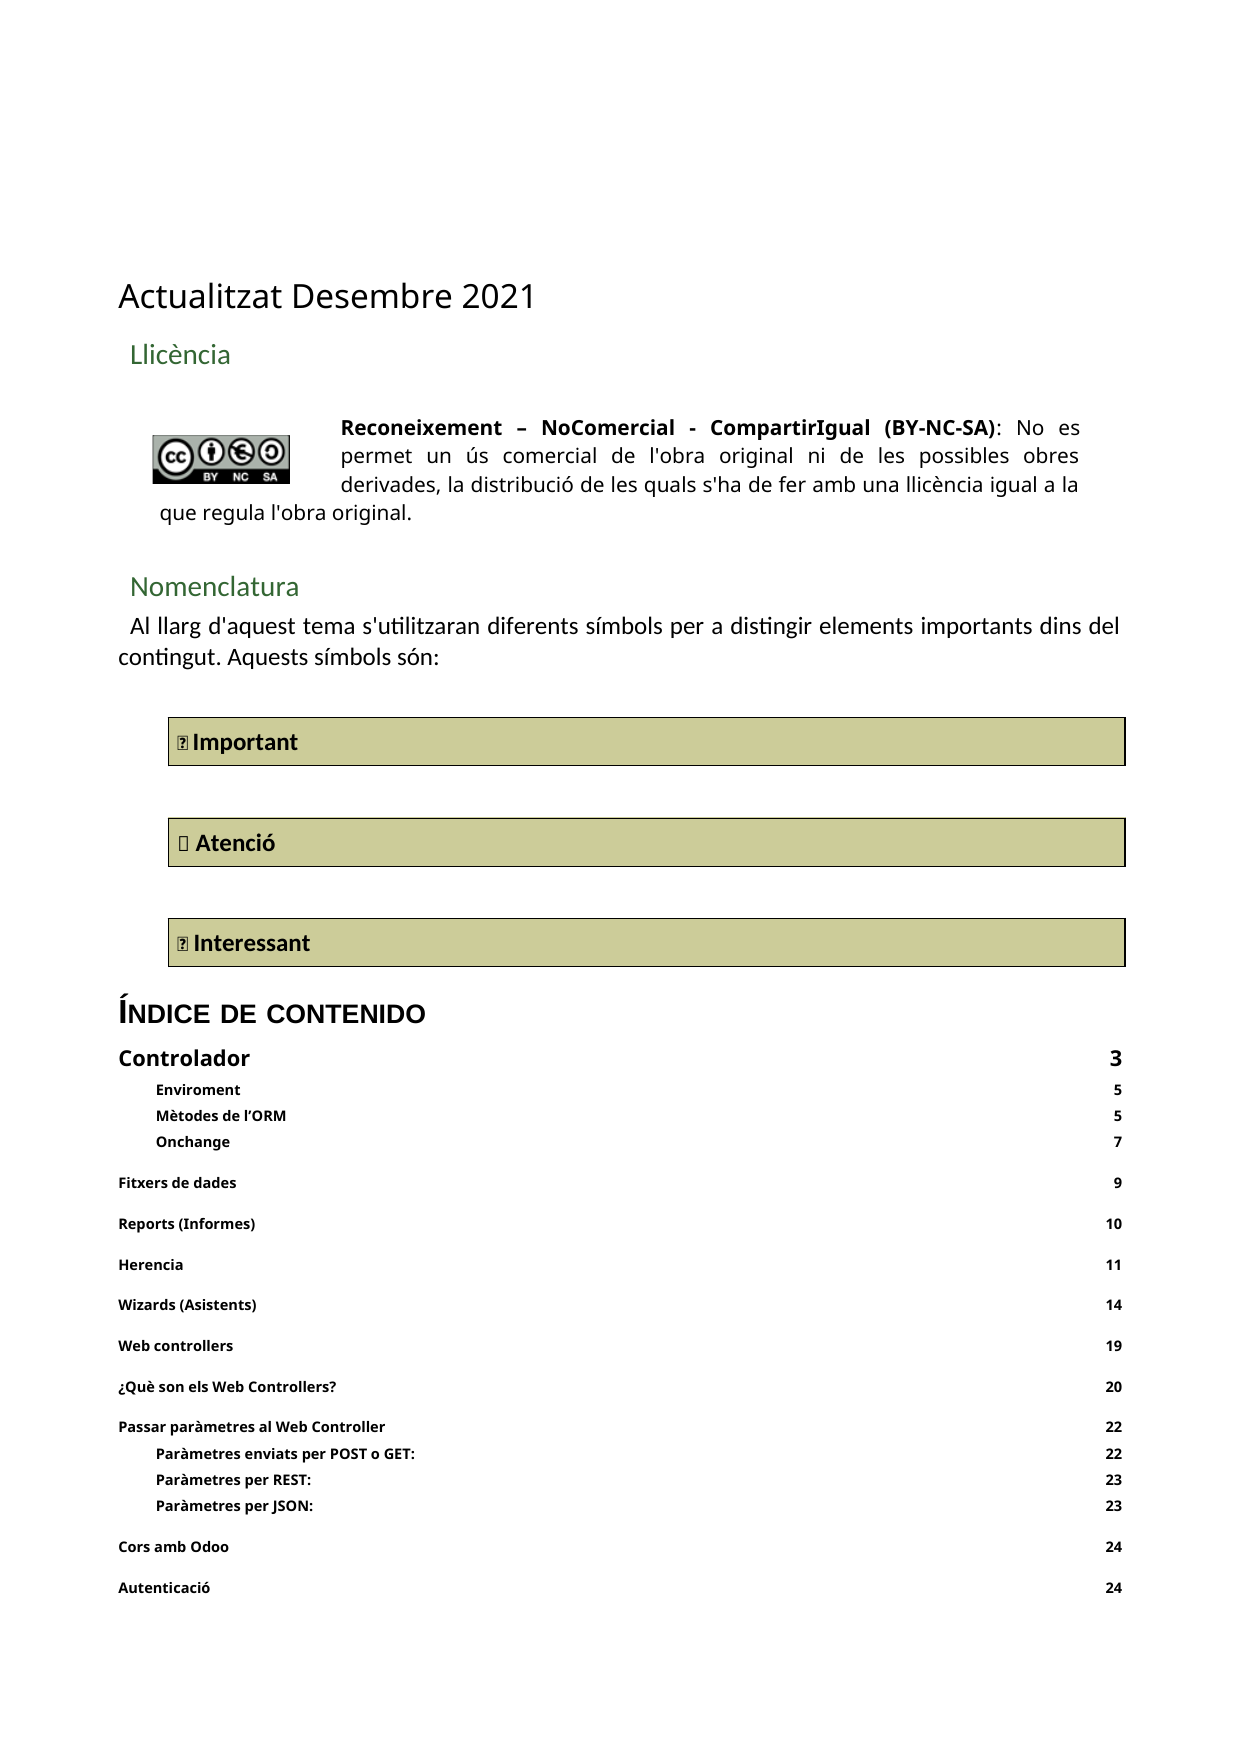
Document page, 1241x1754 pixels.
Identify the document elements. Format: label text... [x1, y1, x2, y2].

text ❕ Atenció [169, 819, 1124, 866]
text Paràmetres per REST: 23 [156, 1470, 1122, 1490]
text Al llarg d'aquest tema s'utilitzaran diferents símbols per a distingir elements importants dins del contingut. Aquests símbols són: [118, 610, 1122, 671]
text Enviroment 5 [156, 1079, 1122, 1099]
text 📖 Important [169, 718, 1124, 765]
text Herencia 11 [118, 1254, 1122, 1274]
text Paràmetres per JSON: 23 [156, 1496, 1122, 1516]
text Llicència [118, 336, 1122, 372]
text Mètodes de l’ORM 5 [156, 1106, 1122, 1126]
text Autenticació 24 [118, 1578, 1122, 1598]
text Reports (Informes) 10 [118, 1213, 1122, 1233]
text Actualitzat Desembre 2021 [118, 273, 1122, 319]
text ¿Què son els Web Controllers? 20 [118, 1376, 1122, 1396]
text 💬 Interessant [169, 919, 1124, 966]
text Wizards (Asistents) 14 [118, 1295, 1122, 1315]
text Web controllers 19 [118, 1336, 1122, 1356]
text Cors amb Odoo 24 [118, 1537, 1122, 1557]
text Paràmetres enviats per POST o GET: 22 [156, 1443, 1122, 1463]
text Controlador 3 [118, 1043, 1122, 1073]
text Nomenclatura [118, 568, 1122, 604]
text Reconeixement – NoComercial - CompartirIgual (BY-NC-SA): No es permet un ús comercial de l'obra original ni de les possibles obres derivades, la distribució de les quals s'ha de fer amb una llicència igual a la que regula l'obra original. [159, 413, 1080, 527]
text Índice de contenido [118, 992, 1122, 1031]
picture [152, 435, 290, 484]
text Onchange 7 [156, 1132, 1122, 1152]
text Passar paràmetres al Web Controller 22 [118, 1417, 1122, 1437]
text Fitxers de dades 9 [118, 1173, 1122, 1193]
